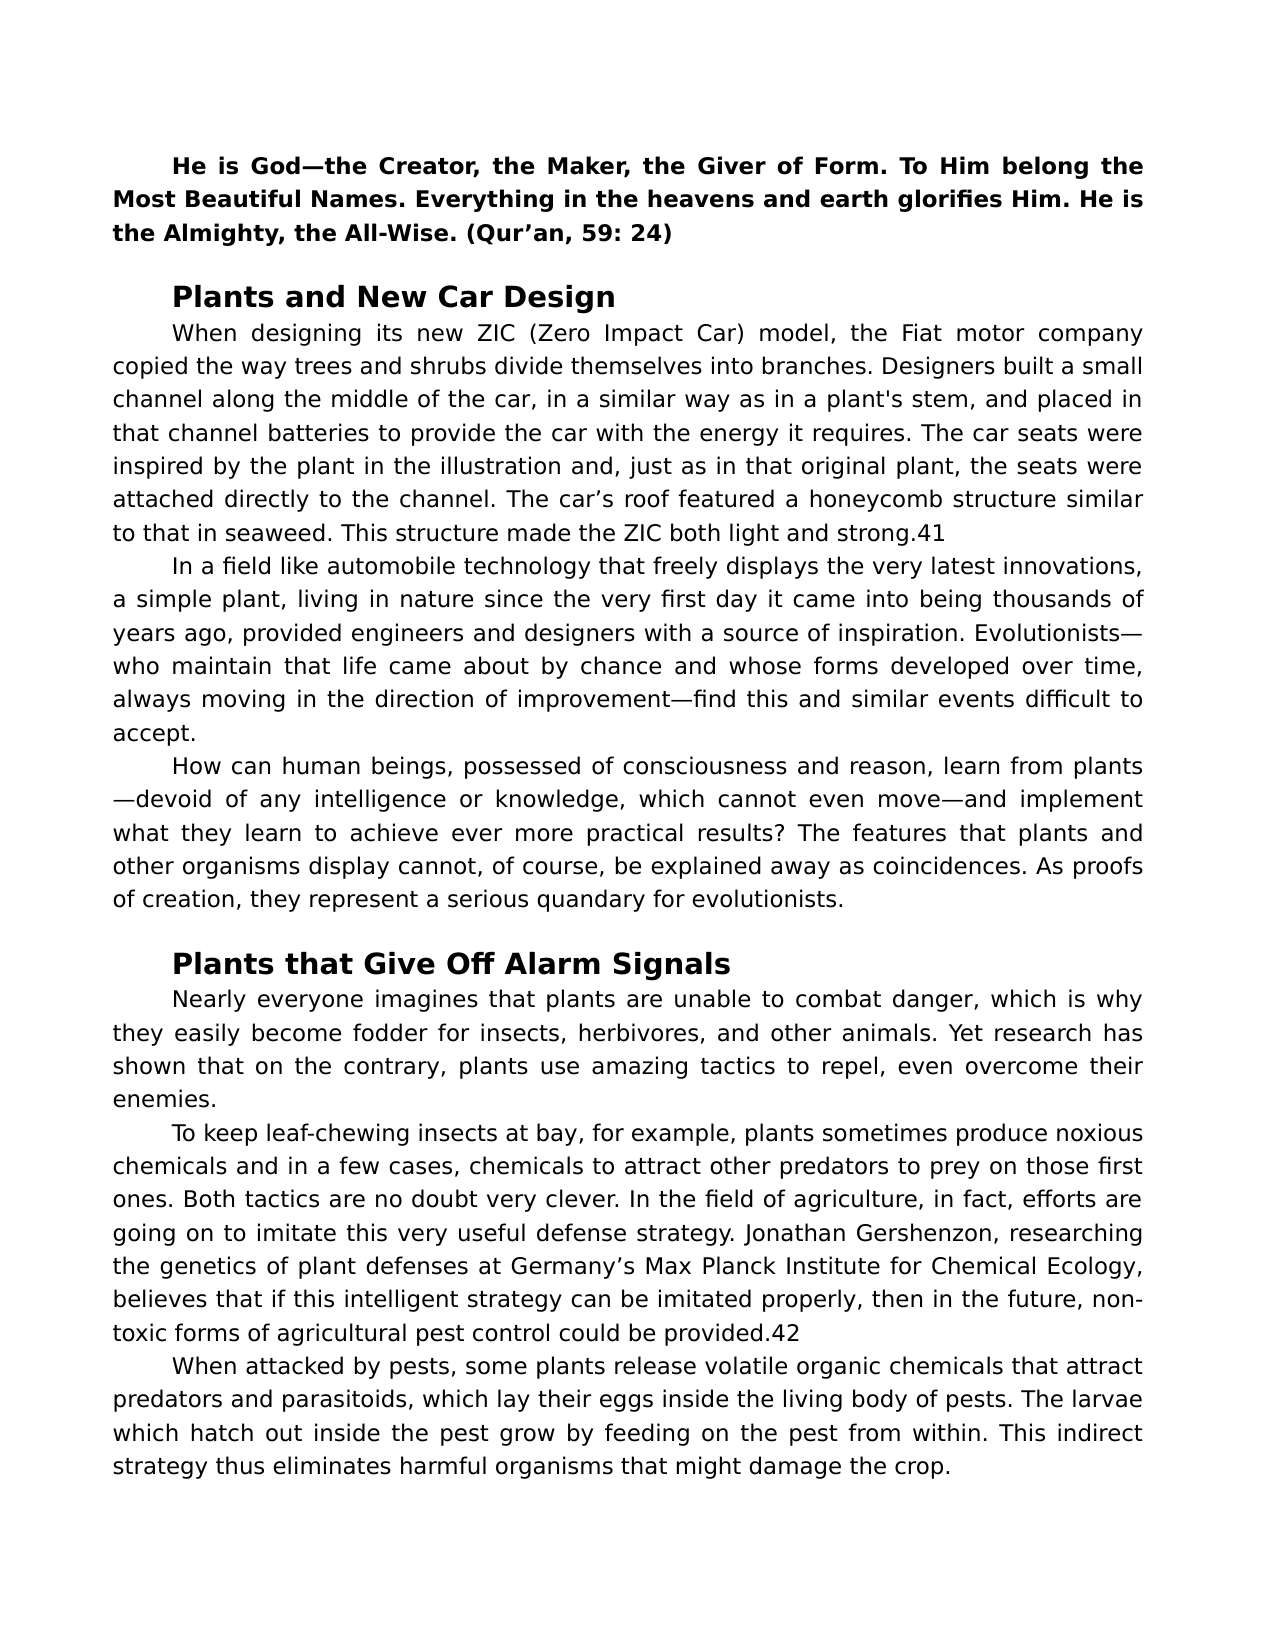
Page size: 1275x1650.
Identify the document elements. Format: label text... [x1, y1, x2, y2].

text Plants that Give Off Alarm Signals [112, 948, 1145, 981]
text He is God—the Creator, the Maker, the Giver of Form. To Him belong the Most Beautiful Names. Everything in the heavens and earth glorifies Him. He is the Almighty, the All-Wise. (Qur’an, 59: 24) [112, 148, 1145, 248]
text How can human beings, possessed of consciousness and reason, learn from plants—devoid of any intelligence or knowledge, which cannot even move—and implement what they learn to achieve ever more practical results? The features that plants and other organisms display cannot, of course, be explained away as coincidences. As proofs of creation, they represent a serious quandary for evolutionists. [112, 748, 1145, 914]
text Plants and New Car Design [112, 281, 1145, 314]
text In a field like automobile technology that freely displays the very latest innovations, a simple plant, living in nature since the very first day it came into being thousands of years ago, provided engineers and designers with a source of inspiration. Evolutionists—who maintain that life came about by chance and whose forms developed over time, always moving in the direction of improvement—find this and similar events difficult to accept. [112, 548, 1145, 748]
text When designing its new ZIC (Zero Impact Car) model, the Fiat motor company copied the way trees and shrubs divide themselves into branches. Designers built a small channel along the middle of the car, in a similar way as in a plant's stem, and placed in that channel batteries to provide the car with the energy it requires. The car seats were inspired by the plant in the illustration and, just as in that original plant, the seats were attached directly to the channel. The car’s roof featured a honeycomb structure similar to that in seaweed. This structure made the ZIC both light and strong.41 [112, 314, 1145, 548]
text Nearly everyone imagines that plants are unable to combat danger, which is why they easily become fodder for insects, herbivores, and other animals. Yet research has shown that on the contrary, plants use amazing tactics to repel, even overcome their enemies. [112, 981, 1145, 1114]
text To keep leaf-chewing insects at bay, for example, plants sometimes produce noxious chemicals and in a few cases, chemicals to attract other predators to prey on those first ones. Both tactics are no doubt very clever. In the field of agriculture, in fact, efforts are going on to imitate this very useful defense strategy. Jonathan Gershenzon, researching the genetics of plant defenses at Germany’s Max Planck Institute for Chemical Ecology, believes that if this intelligent strategy can be imitated properly, then in the future, non-toxic forms of agricultural pest control could be provided.42 [112, 1114, 1145, 1348]
text When attacked by pests, some plants release volatile organic chemicals that attract predators and parasitoids, which lay their eggs inside the living body of pests. The larvae which hatch out inside the pest grow by feeding on the pest from within. This indirect strategy thus eliminates harmful organisms that might damage the crop. [112, 1348, 1145, 1481]
